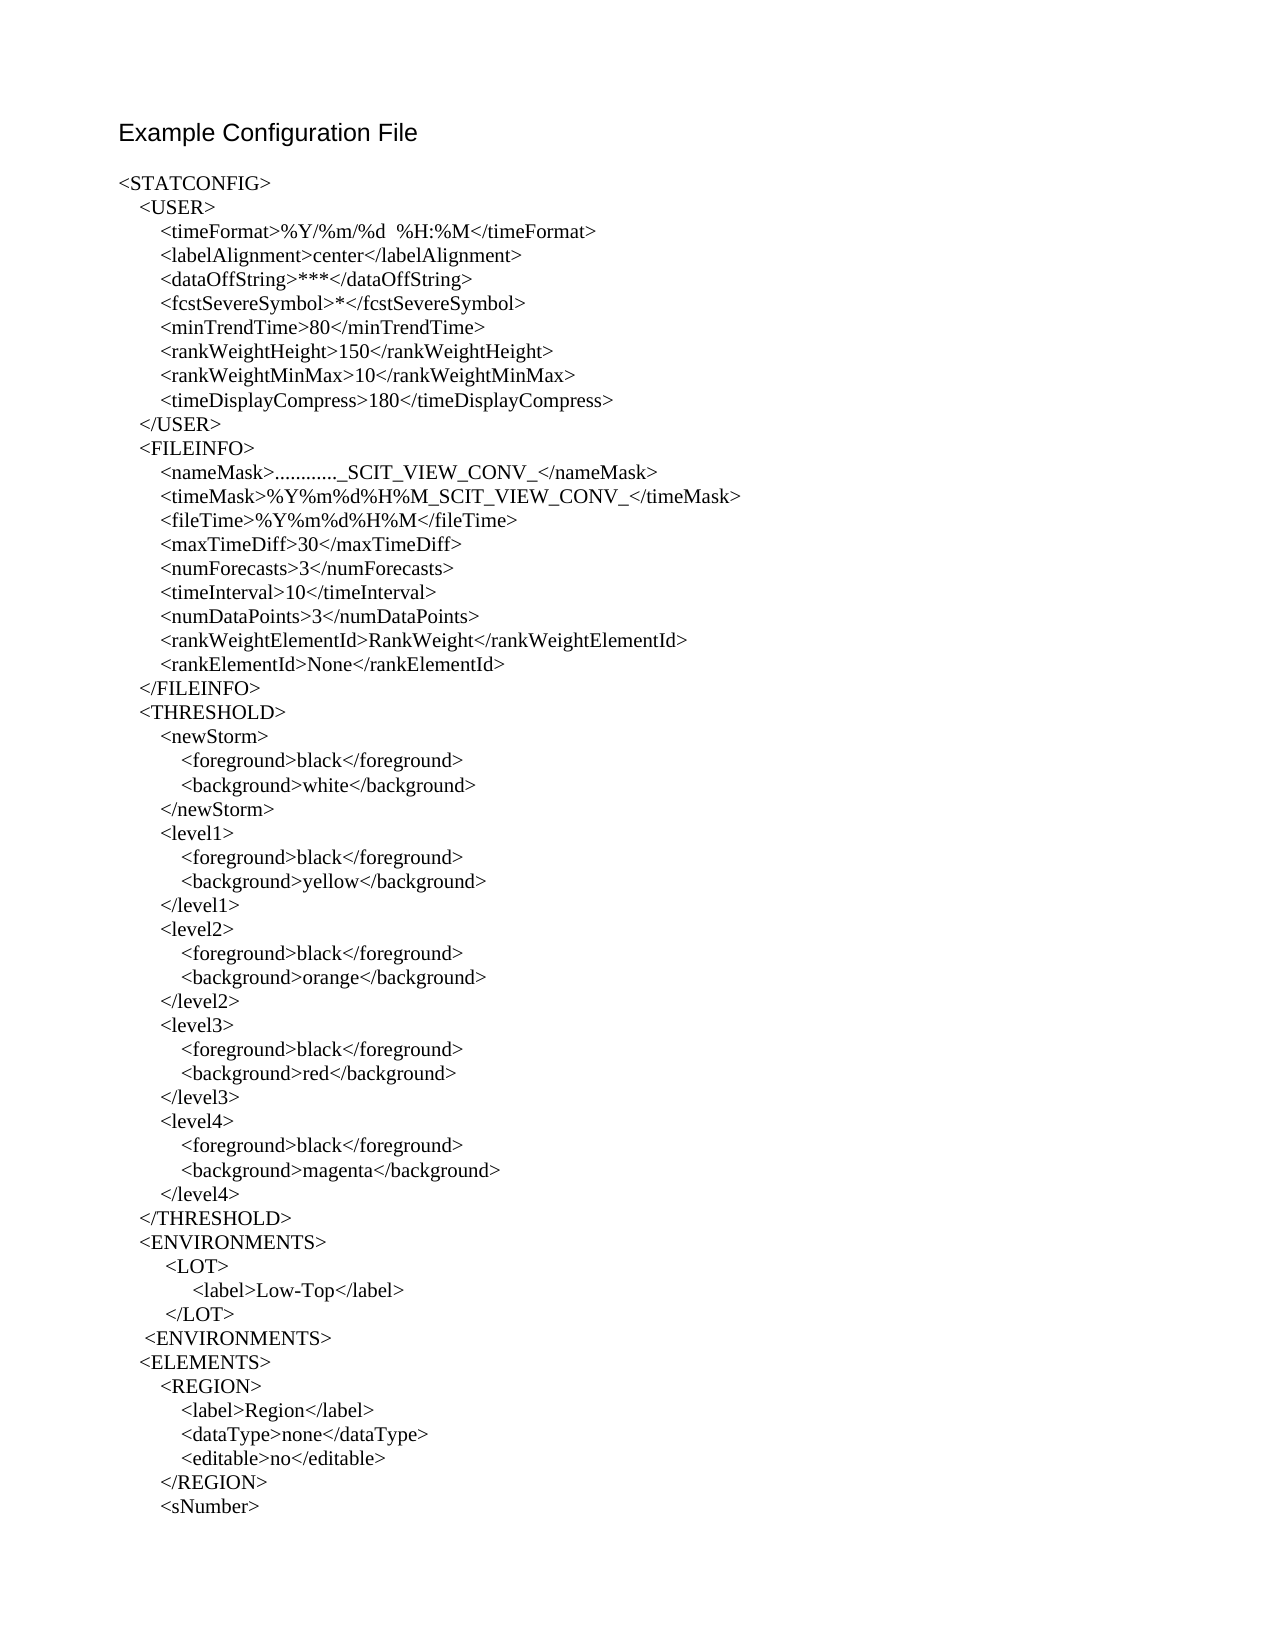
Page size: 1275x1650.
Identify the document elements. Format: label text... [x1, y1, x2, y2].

text <background>white</background> [118, 772, 1157, 797]
text </level3> [118, 1085, 1157, 1109]
text <background>yellow</background> [118, 869, 1157, 893]
text <rankElementId>None</rankElementId> [118, 652, 1157, 676]
text <label>Low-Top</label> [118, 1278, 1157, 1302]
text <timeDisplayCompress>180</timeDisplayCompress> [118, 387, 1157, 412]
text <fcstSevereSymbol>*</fcstSevereSymbol> [118, 291, 1157, 315]
text <label>Region</label> [118, 1398, 1157, 1422]
text <minTrendTime>80</minTrendTime> [118, 315, 1157, 339]
text <maxTimeDiff>30</maxTimeDiff> [118, 532, 1157, 556]
text <background>red</background> [118, 1061, 1157, 1085]
text <THRESHOLD> [118, 700, 1157, 724]
text <dataType>none</dataType> [118, 1422, 1157, 1446]
text <rankWeightHeight>150</rankWeightHeight> [118, 339, 1157, 363]
text <newStorm> [118, 724, 1157, 748]
text <foreground>black</foreground> [118, 1133, 1157, 1157]
text <level3> [118, 1013, 1157, 1037]
text </REGION> [118, 1470, 1157, 1494]
text <LOT> [118, 1254, 1157, 1278]
text </level1> [118, 893, 1157, 917]
text <FILEINFO> [118, 436, 1157, 460]
text <timeInterval>10</timeInterval> [118, 580, 1157, 604]
text Example Configuration File [118, 118, 1157, 147]
text <STATCONFIG> [118, 171, 1157, 195]
text <foreground>black</foreground> [118, 1037, 1157, 1061]
text <numDataPoints>3</numDataPoints> [118, 604, 1157, 628]
text <USER> [118, 195, 1157, 219]
text <level2> [118, 917, 1157, 941]
text <foreground>black</foreground> [118, 748, 1157, 772]
text </level2> [118, 989, 1157, 1013]
text <foreground>black</foreground> [118, 941, 1157, 965]
text </newStorm> [118, 797, 1157, 821]
text <foreground>black</foreground> [118, 845, 1157, 869]
text </USER> [118, 412, 1157, 436]
text </LOT> [118, 1302, 1157, 1326]
text <sNumber> [118, 1494, 1157, 1518]
text <ELEMENTS> [118, 1350, 1157, 1374]
text <editable>no</editable> [118, 1446, 1157, 1470]
text <rankWeightElementId>RankWeight</rankWeightElementId> [118, 628, 1157, 652]
text </level4> [118, 1182, 1157, 1206]
text <timeMask>%Y%m%d%H%M_SCIT_VIEW_CONV_</timeMask> [118, 484, 1157, 508]
text <fileTime>%Y%m%d%H%M</fileTime> [118, 508, 1157, 532]
text <timeFormat>%Y/%m/%d %H:%M</timeFormat> [118, 219, 1157, 243]
text <labelAlignment>center</labelAlignment> [118, 243, 1157, 267]
text <numForecasts>3</numForecasts> [118, 556, 1157, 580]
text <nameMask>............_SCIT_VIEW_CONV_</nameMask> [118, 460, 1157, 484]
text <background>orange</background> [118, 965, 1157, 989]
text <background>magenta</background> [118, 1157, 1157, 1182]
text <REGION> [118, 1374, 1157, 1398]
text <rankWeightMinMax>10</rankWeightMinMax> [118, 363, 1157, 387]
text <level1> [118, 821, 1157, 845]
text <ENVIRONMENTS> [118, 1326, 1157, 1350]
text <level4> [118, 1109, 1157, 1133]
text <dataOffString>***</dataOffString> [118, 267, 1157, 291]
text <ENVIRONMENTS> [118, 1230, 1157, 1254]
text </FILEINFO> [118, 676, 1157, 700]
text </THRESHOLD> [118, 1206, 1157, 1230]
